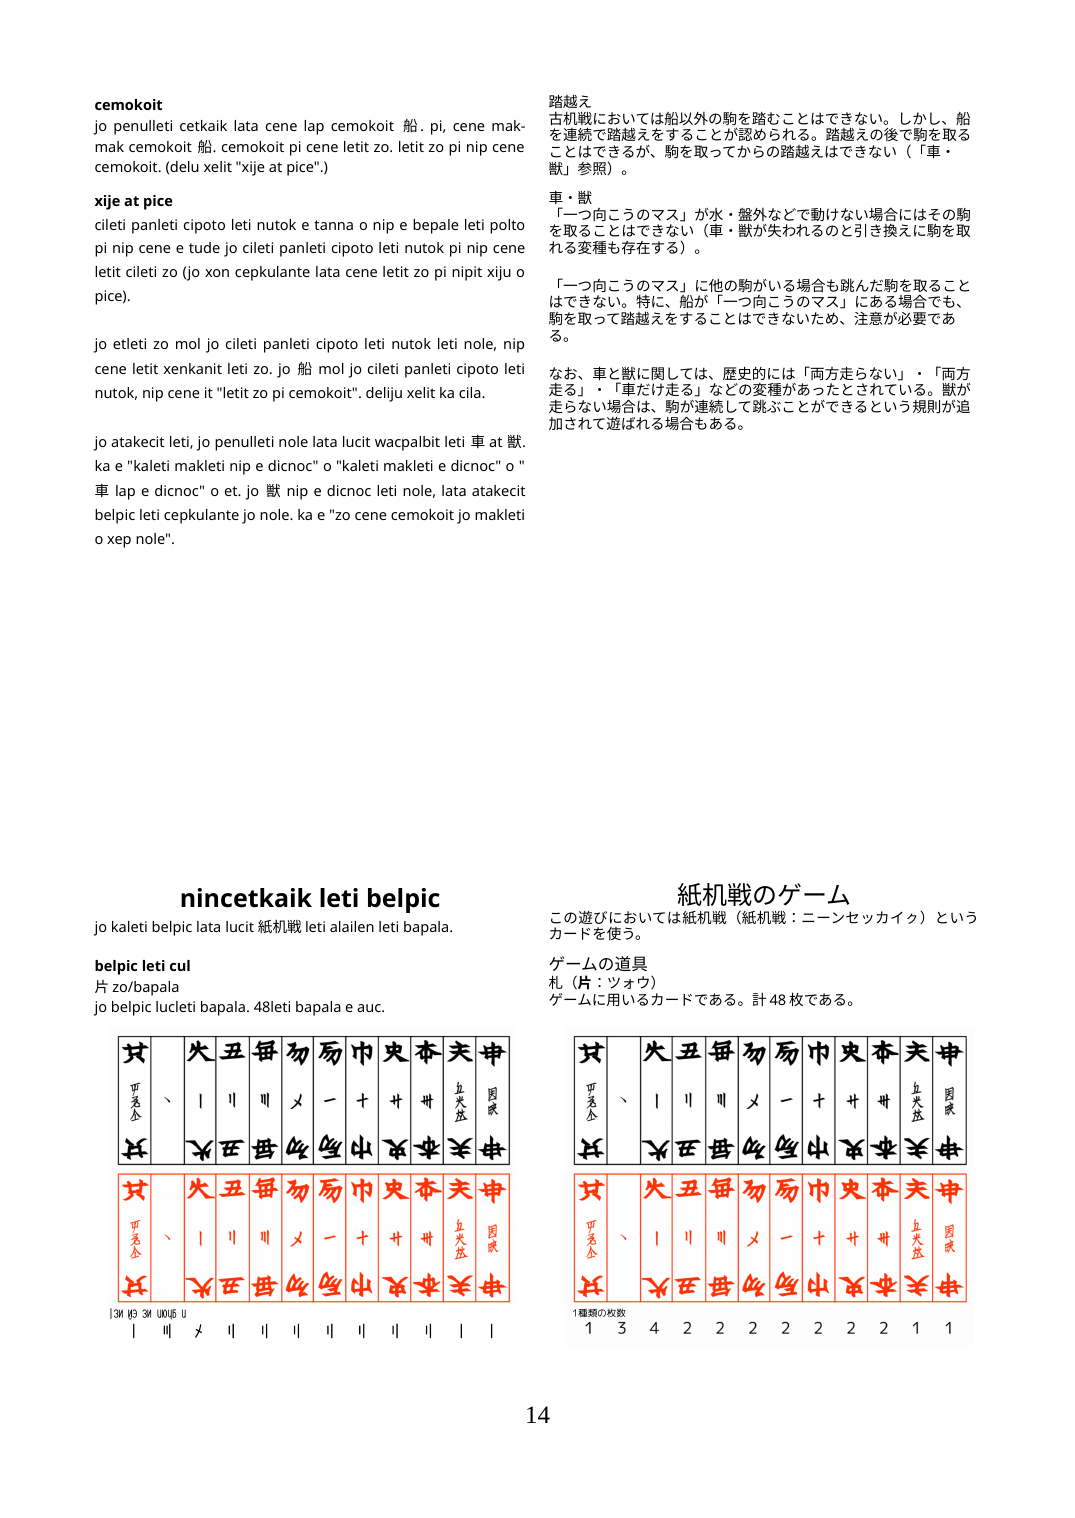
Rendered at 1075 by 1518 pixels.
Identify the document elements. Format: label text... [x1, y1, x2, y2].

table_cell cemokoit jo penulleti cetkaik lata cene lap cemokoit 船. pi, cene mak-mak cemokoit 船. cemokoit pi cene letit zo. letit zo pi nip cene cemokoit. (delu xelit "xije at pice".) [89, 89, 531, 185]
table_cell [89, 1022, 531, 1347]
table_cell [532, 950, 542, 1022]
table_cell [532, 875, 542, 950]
picture [563, 1027, 974, 1346]
table_cell belpic leti cul 片 zo/bapala jo belpic lucleti bapala. 48leti bapala e auc. [89, 950, 531, 1022]
table_cell [532, 1022, 542, 1347]
table_cell 紙机戦のゲーム この遊びにおいては紙机戦（紙机戦：ニーンセッカイㇰ）というカードを使う。 [543, 875, 985, 950]
table_cell xije at pice cileti panleti cipoto leti nutok e tanna o nip e bepale leti polto pi nip cene e tude jo cileti panleti cipoto leti nutok pi nip cene letit cileti zo (jo xon cepkulante lata cene letit zo pi nipit xiju o pice). jo etleti zo mol jo cileti panleti cipoto leti nutok leti nole, nip cene letit xenkanit leti zo. jo 船 mol jo cileti panleti cipoto leti nutok, nip cene it "letit zo pi cemokoit". deliju xelit ka cila. jo atakecit leti, jo penulleti nole lata lucit wacpalbit leti 車 at 獣. ka e "kaleti makleti nip e dicnoc" o "kaleti makleti e dicnoc" o "車 lap e dicnoc" o et. jo 獣 nip e dicnoc leti nole, lata atakecit belpic leti cepkulante jo nole. ka e "zo cene cemokoit jo makleti o xep nole". [89, 185, 531, 557]
picture [107, 1027, 517, 1346]
table_cell [532, 185, 542, 557]
table_cell 車・獣 「一つ向こうのマス」が水・盤外などで動けない場合にはその駒を取ることはできない（車・獣が失われるのと引き換えに駒を取れる変種も存在する）。 「一つ向こうのマス」に他の駒がいる場合も跳んだ駒を取ることはできない。特に、船が「一つ向こうのマス」にある場合でも、駒を取って踏越えをすることはできないため、注意が必要である。 なお、車と獣に関しては、歴史的には「両方走らない」・「両方走る」・「車だけ走る」などの変種があったとされている。獣が走らない場合は、駒が連続して跳ぶことができるという規則が追加されて遊ばれる場合もある。 [543, 185, 985, 557]
table_cell 踏越え 古机戦においては船以外の駒を踏むことはできない。しかし、船を連続で踏越えをすることが認められる。踏越えの後で駒を取ることはできるが、駒を取ってからの踏越えはできない（「車・獣」参照）。 [543, 89, 985, 185]
table_cell [543, 558, 985, 875]
table_cell [89, 558, 531, 875]
table_cell [532, 89, 542, 185]
table_cell [543, 1022, 985, 1347]
table_cell [532, 558, 542, 875]
table_cell nincetkaik leti belpic jo kaleti belpic lata lucit 紙机戦 leti alailen leti bapala. [89, 875, 531, 950]
table_cell ゲームの道具 札（片：ツォウ） ゲームに用いるカードである。計48枚である。 [543, 950, 985, 1022]
